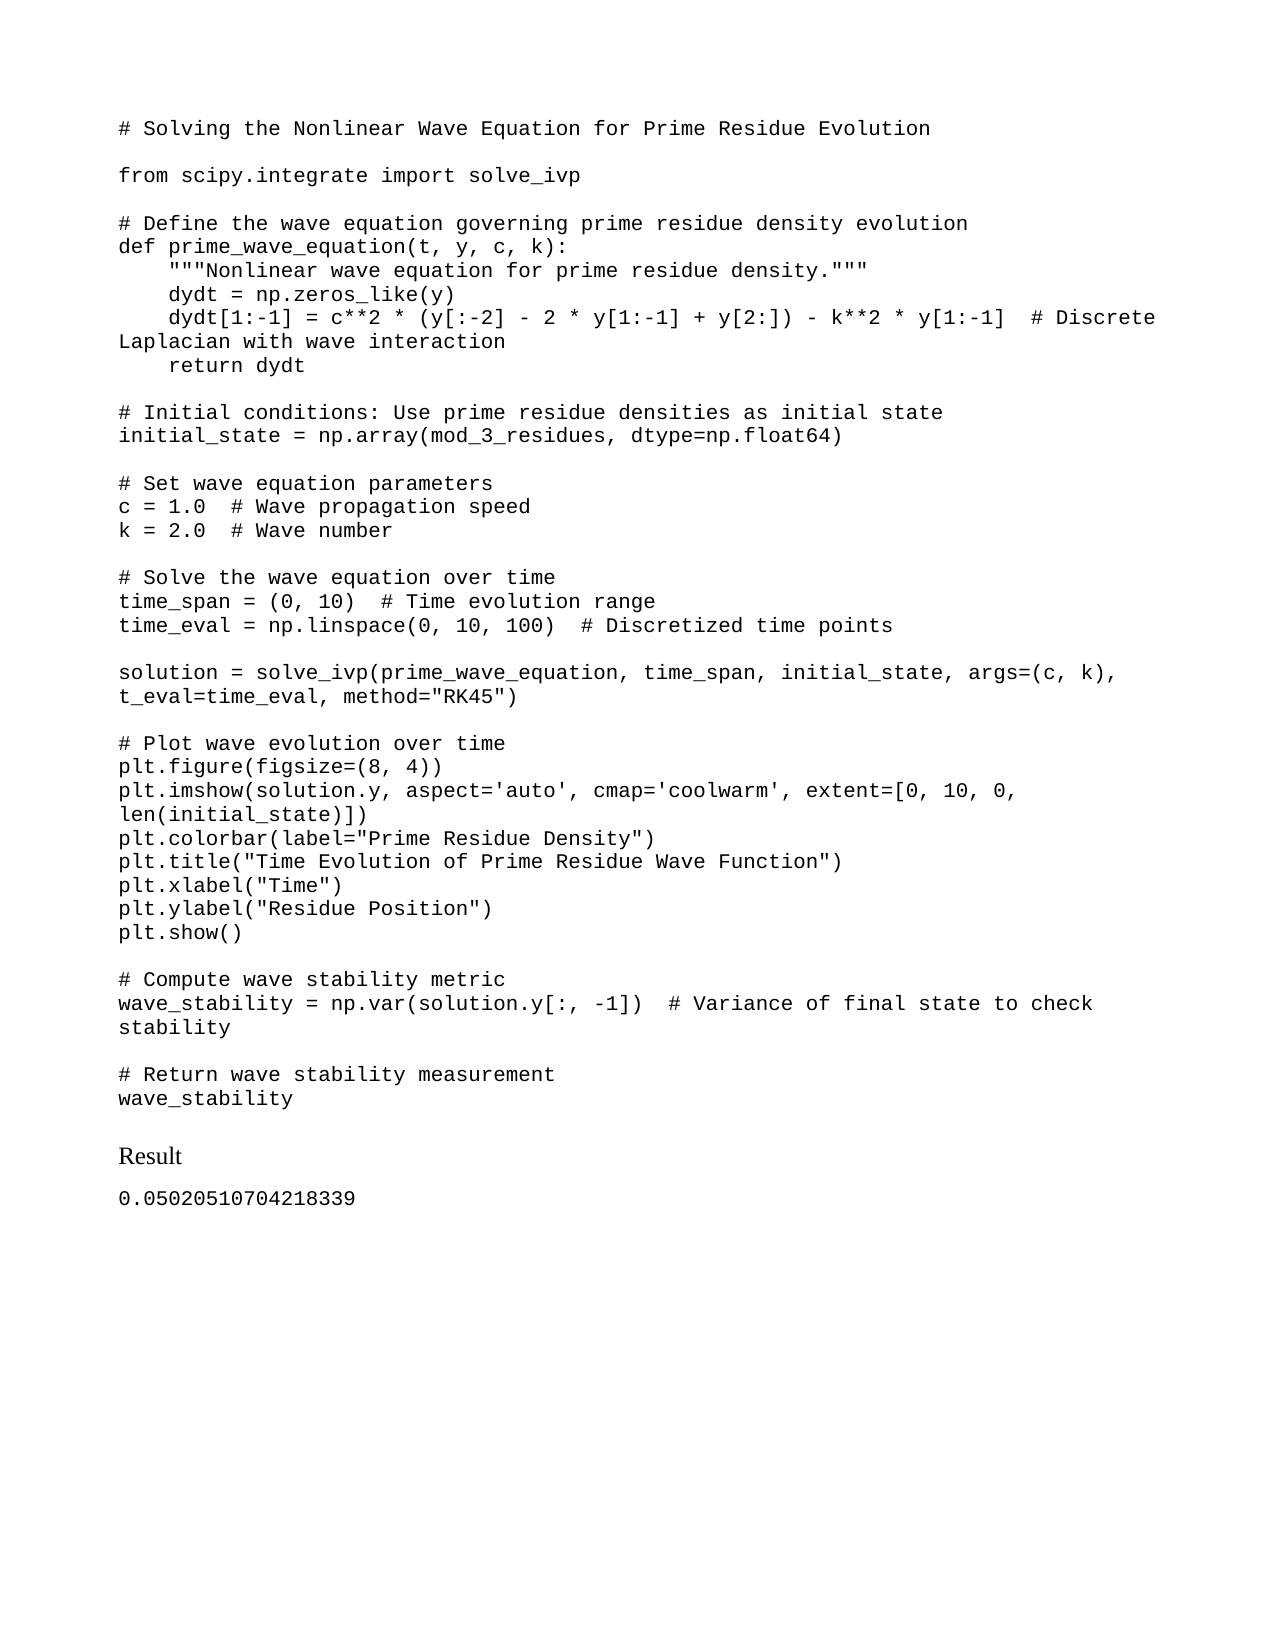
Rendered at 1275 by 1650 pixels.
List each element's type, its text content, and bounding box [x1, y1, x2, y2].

text plt.title("Time Evolution of Prime Residue Wave Function") [118, 851, 1157, 875]
text plt.colorbar(label="Prime Residue Density") [118, 827, 1157, 851]
text plt.ylabel("Residue Position") [118, 898, 1157, 922]
text def prime_wave_equation(t, y, c, k): [118, 236, 1157, 260]
text # Initial conditions: Use prime residue densities as initial state [118, 402, 1157, 426]
text dydt = np.zeros_like(y) [118, 284, 1157, 307]
text plt.imshow(solution.y, aspect='auto', cmap='coolwarm', extent=[0, 10, 0, len(initial_state)]) [118, 780, 1157, 827]
text solution = solve_ivp(prime_wave_equation, time_span, initial_state, args=(c, k), t_eval=time_eval, method="RK45") [118, 662, 1157, 709]
text Result [118, 1141, 1157, 1169]
text initial_state = np.array(mod_3_residues, dtype=np.float64) [118, 426, 1157, 449]
text wave_stability = np.var(solution.y[:, -1]) # Variance of final state to check stability [118, 993, 1157, 1040]
text plt.show() [118, 922, 1157, 946]
text # Compute wave stability metric [118, 969, 1157, 993]
text """Nonlinear wave equation for prime residue density.""" [118, 260, 1157, 284]
text # Solve the wave equation over time [118, 567, 1157, 591]
text time_eval = np.linspace(0, 10, 100) # Discretized time points [118, 615, 1157, 638]
text from scipy.integrate import solve_ivp [118, 165, 1157, 189]
text wave_stability [118, 1088, 1157, 1111]
text 0.05020510704218339 [118, 1188, 1157, 1212]
text k = 2.0 # Wave number [118, 520, 1157, 544]
text return dydt [118, 354, 1157, 378]
text # Return wave stability measurement [118, 1064, 1157, 1088]
text # Define the wave equation governing prime residue density evolution [118, 213, 1157, 236]
text plt.xlabel("Time") [118, 875, 1157, 898]
text dydt[1:-1] = c**2 * (y[:-2] - 2 * y[1:-1] + y[2:]) - k**2 * y[1:-1] # Discrete Laplacian with wave interaction [118, 307, 1157, 354]
text c = 1.0 # Wave propagation speed [118, 496, 1157, 520]
text plt.figure(figsize=(8, 4)) [118, 757, 1157, 780]
text time_span = (0, 10) # Time evolution range [118, 591, 1157, 615]
text # Solving the Nonlinear Wave Equation for Prime Residue Evolution [118, 118, 1157, 142]
text # Plot wave evolution over time [118, 733, 1157, 757]
text # Set wave equation parameters [118, 473, 1157, 496]
